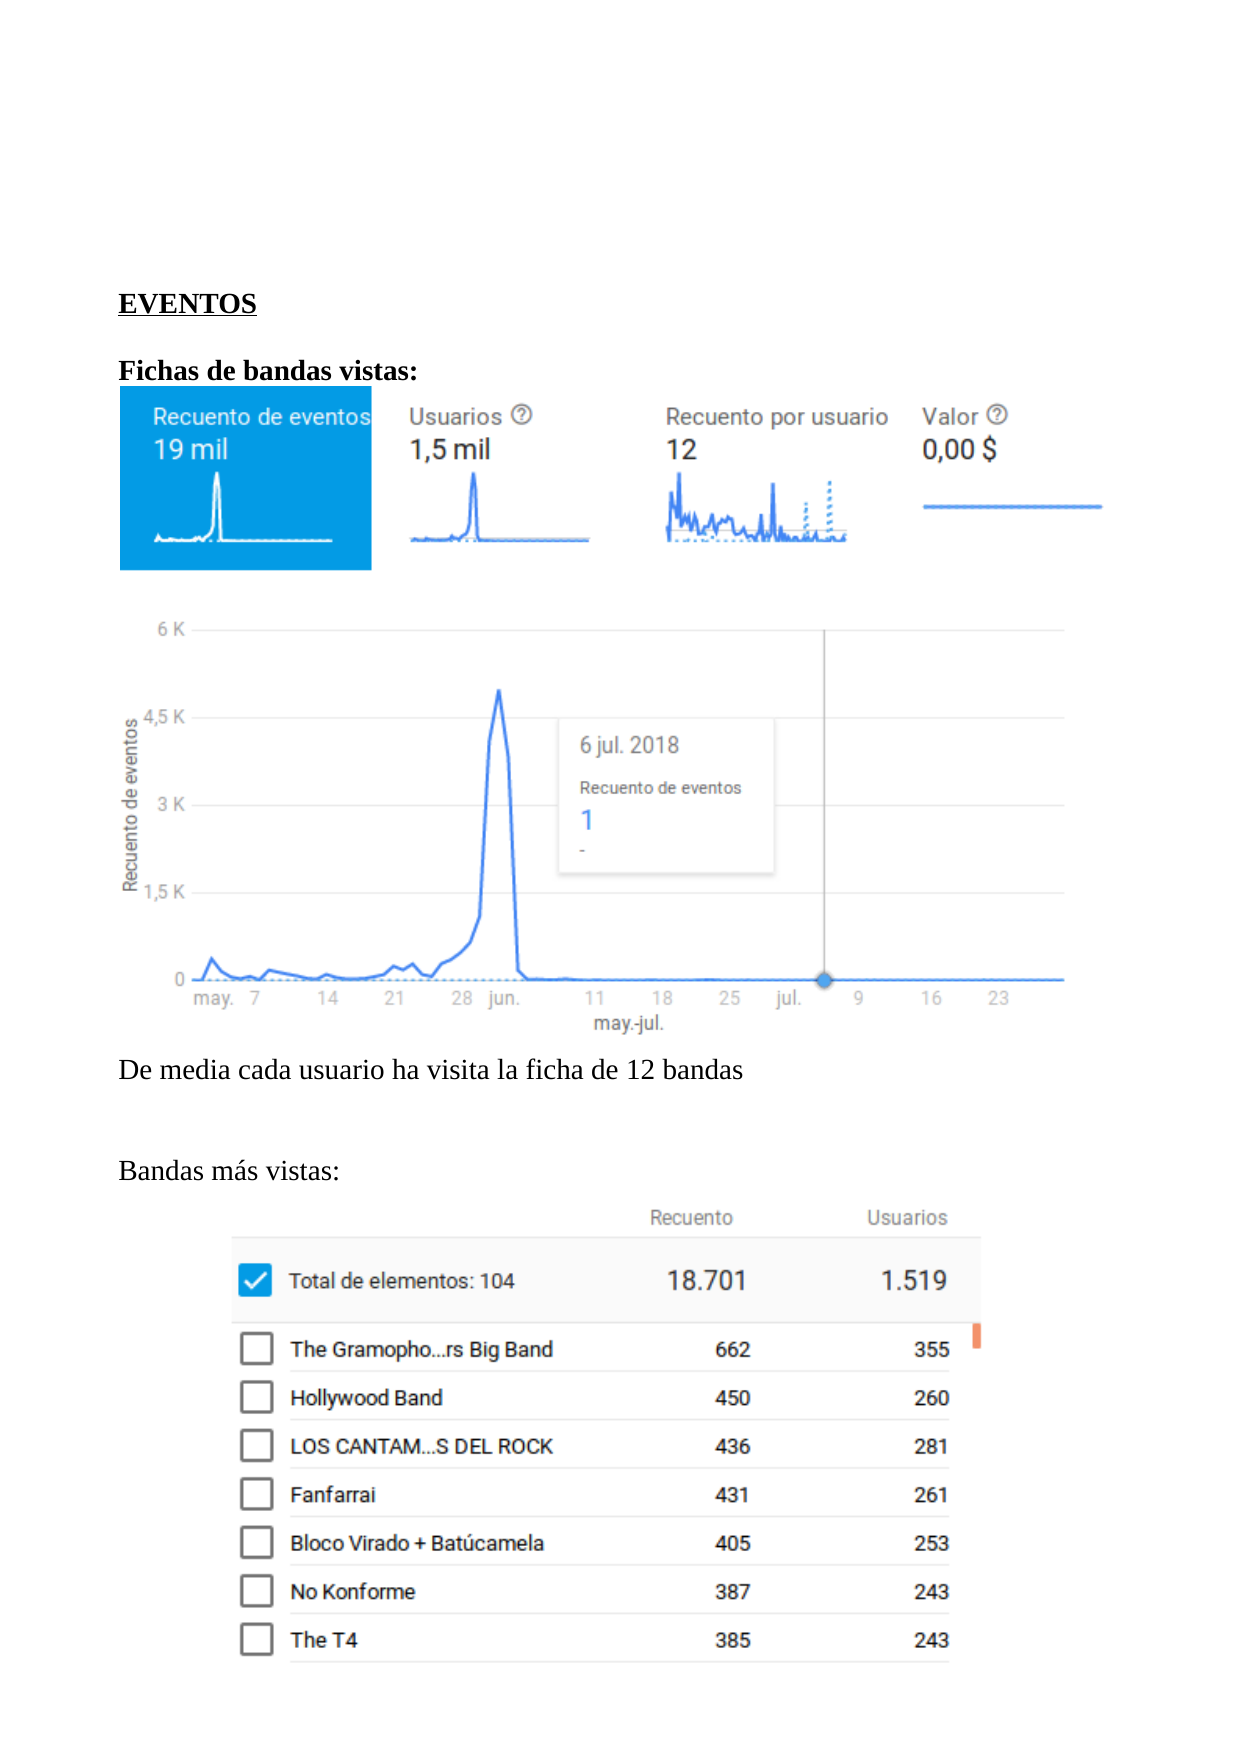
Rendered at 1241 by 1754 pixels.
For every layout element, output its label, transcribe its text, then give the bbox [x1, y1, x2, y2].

picture [291, 413, 324, 424]
picture [192, 444, 213, 459]
picture [194, 413, 216, 424]
picture [156, 439, 163, 459]
picture [219, 413, 229, 424]
picture [338, 410, 344, 424]
picture [155, 408, 166, 424]
picture [120, 386, 1121, 1052]
text Bandas más vistas: [118, 1153, 1122, 1186]
picture [155, 472, 332, 542]
picture [230, 410, 236, 424]
picture [217, 444, 221, 459]
text De media cada usuario ha visita la ficha de 12 bandas [118, 386, 1122, 1086]
text EVENTOS [118, 286, 1122, 319]
picture [217, 1190, 998, 1673]
picture [169, 413, 191, 424]
picture [259, 408, 282, 424]
picture [239, 413, 250, 424]
picture [327, 413, 337, 424]
picture [347, 413, 358, 424]
picture [170, 439, 183, 459]
text Fichas de bandas vistas: [118, 353, 1122, 386]
